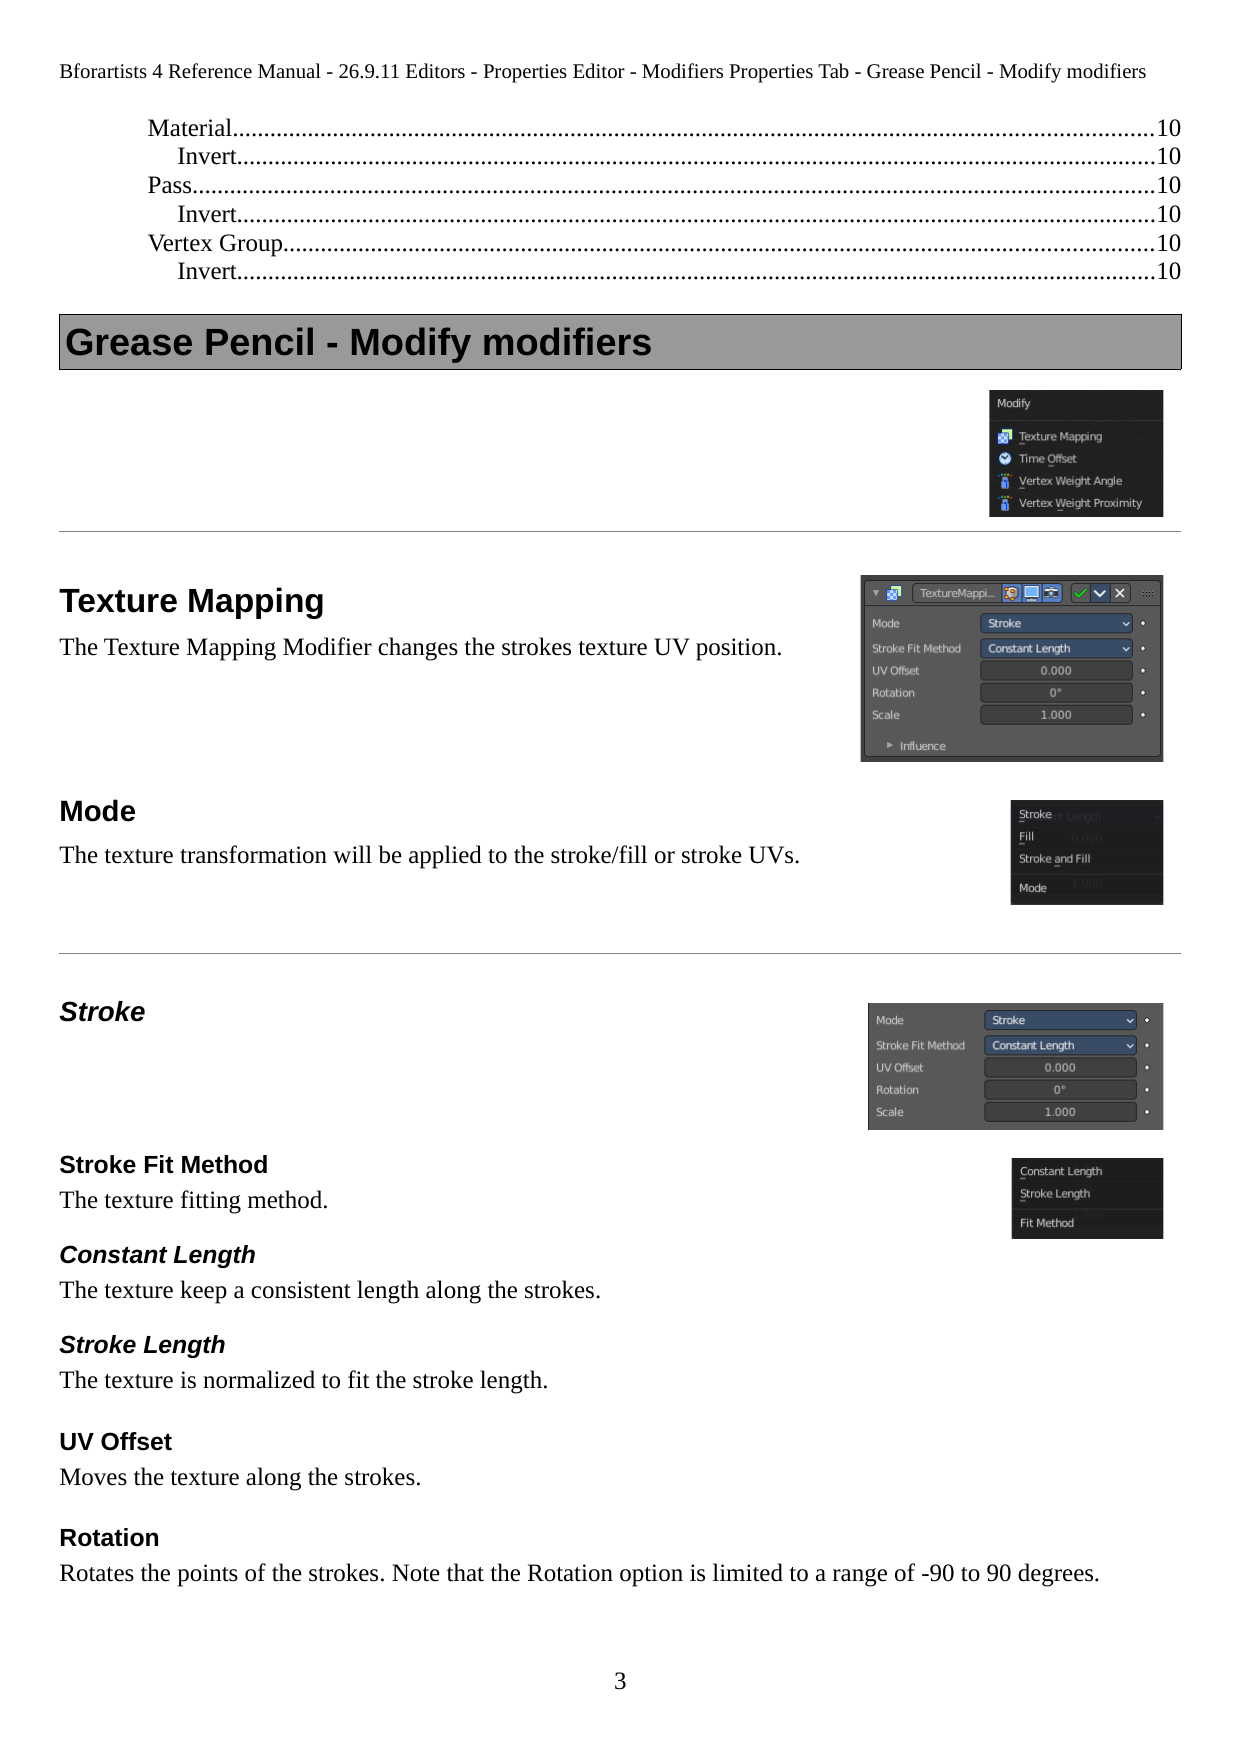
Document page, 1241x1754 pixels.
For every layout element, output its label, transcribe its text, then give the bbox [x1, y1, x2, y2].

text Invert 10 [177, 256, 1181, 285]
picture [860, 575, 1164, 762]
subtitle UV Offset [59, 1427, 1181, 1455]
text Rotates the points of the strokes. Note that the Rotation option is limited to a range of -90 to 90 degrees. [59, 1558, 1181, 1587]
text Pass 10 [147, 170, 1181, 199]
subtitle Stroke [59, 995, 1181, 1027]
picture [1010, 800, 1164, 905]
text The texture is normalized to fit the stroke length. [59, 1365, 1181, 1394]
text The texture keep a consistent length along the strokes. [59, 1275, 1181, 1304]
subtitle Stroke Fit Method [59, 1150, 1181, 1179]
picture [868, 1003, 1164, 1130]
subtitle Constant Length [59, 1240, 1181, 1269]
text The texture fitting method. [59, 1185, 1011, 1214]
text Material 10 [147, 113, 1181, 141]
text The texture transformation will be applied to the stroke/fill or stroke UVs. [59, 841, 1010, 869]
table_header Grease Pencil - Modify modifiers [60, 315, 1181, 369]
subtitle Stroke Length [59, 1331, 1181, 1359]
picture [1011, 1158, 1164, 1239]
picture [989, 390, 1164, 517]
text Moves the texture along the strokes. [59, 1462, 1181, 1490]
subtitle Texture Mapping [59, 581, 860, 620]
text The Texture Mapping Modifier changes the strokes texture UV position. [59, 632, 860, 661]
text Invert 10 [177, 199, 1181, 228]
subtitle Mode [59, 794, 1181, 828]
text Invert 10 [177, 141, 1181, 170]
subtitle Rotation [59, 1523, 1181, 1552]
text Vertex Group 10 [147, 228, 1181, 256]
subtitle [1164, 581, 1181, 620]
